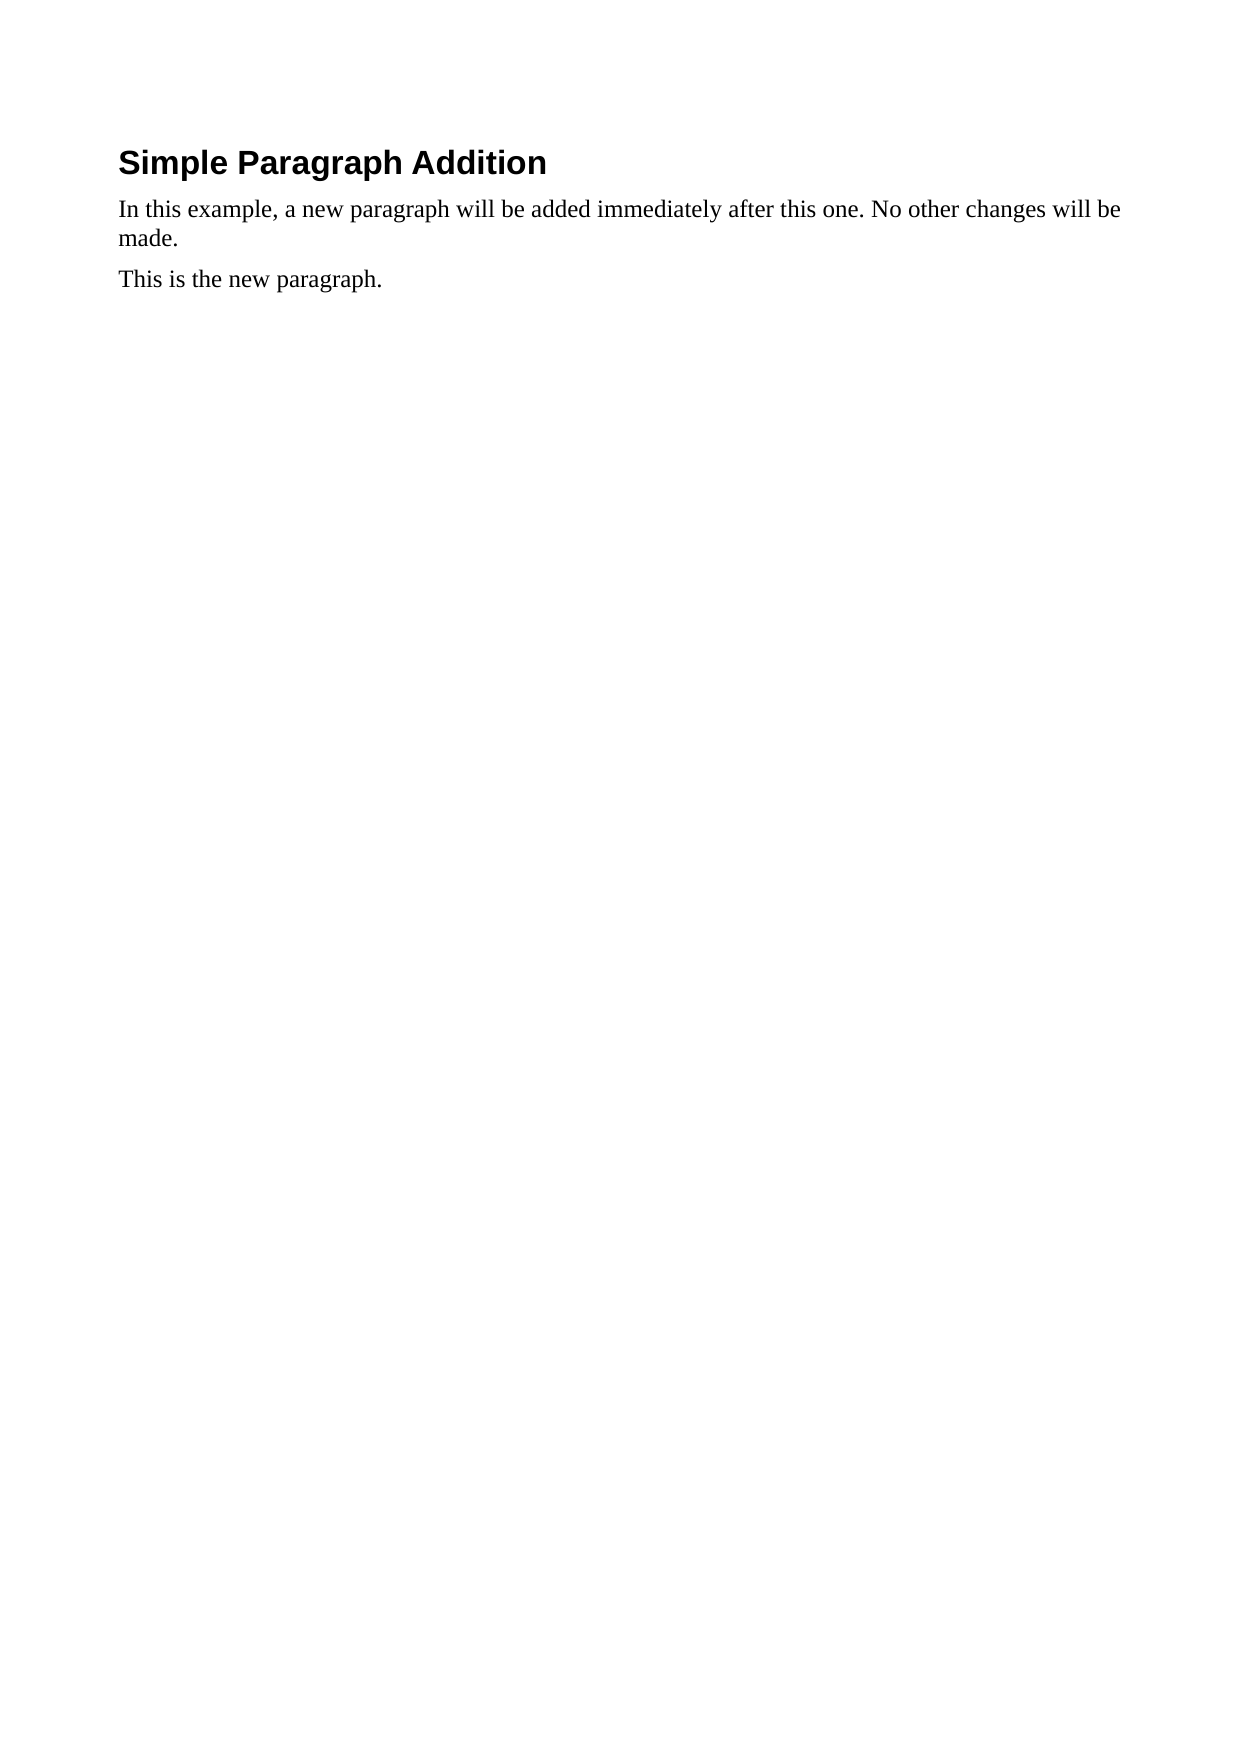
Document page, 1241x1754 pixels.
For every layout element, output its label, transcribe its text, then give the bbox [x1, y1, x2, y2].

subtitle Simple Paragraph Addition [118, 143, 1122, 182]
text This is the new paragraph. [118, 264, 1122, 293]
text In this example, a new paragraph will be added immediately after this one. No other changes will be made. [118, 194, 1122, 252]
